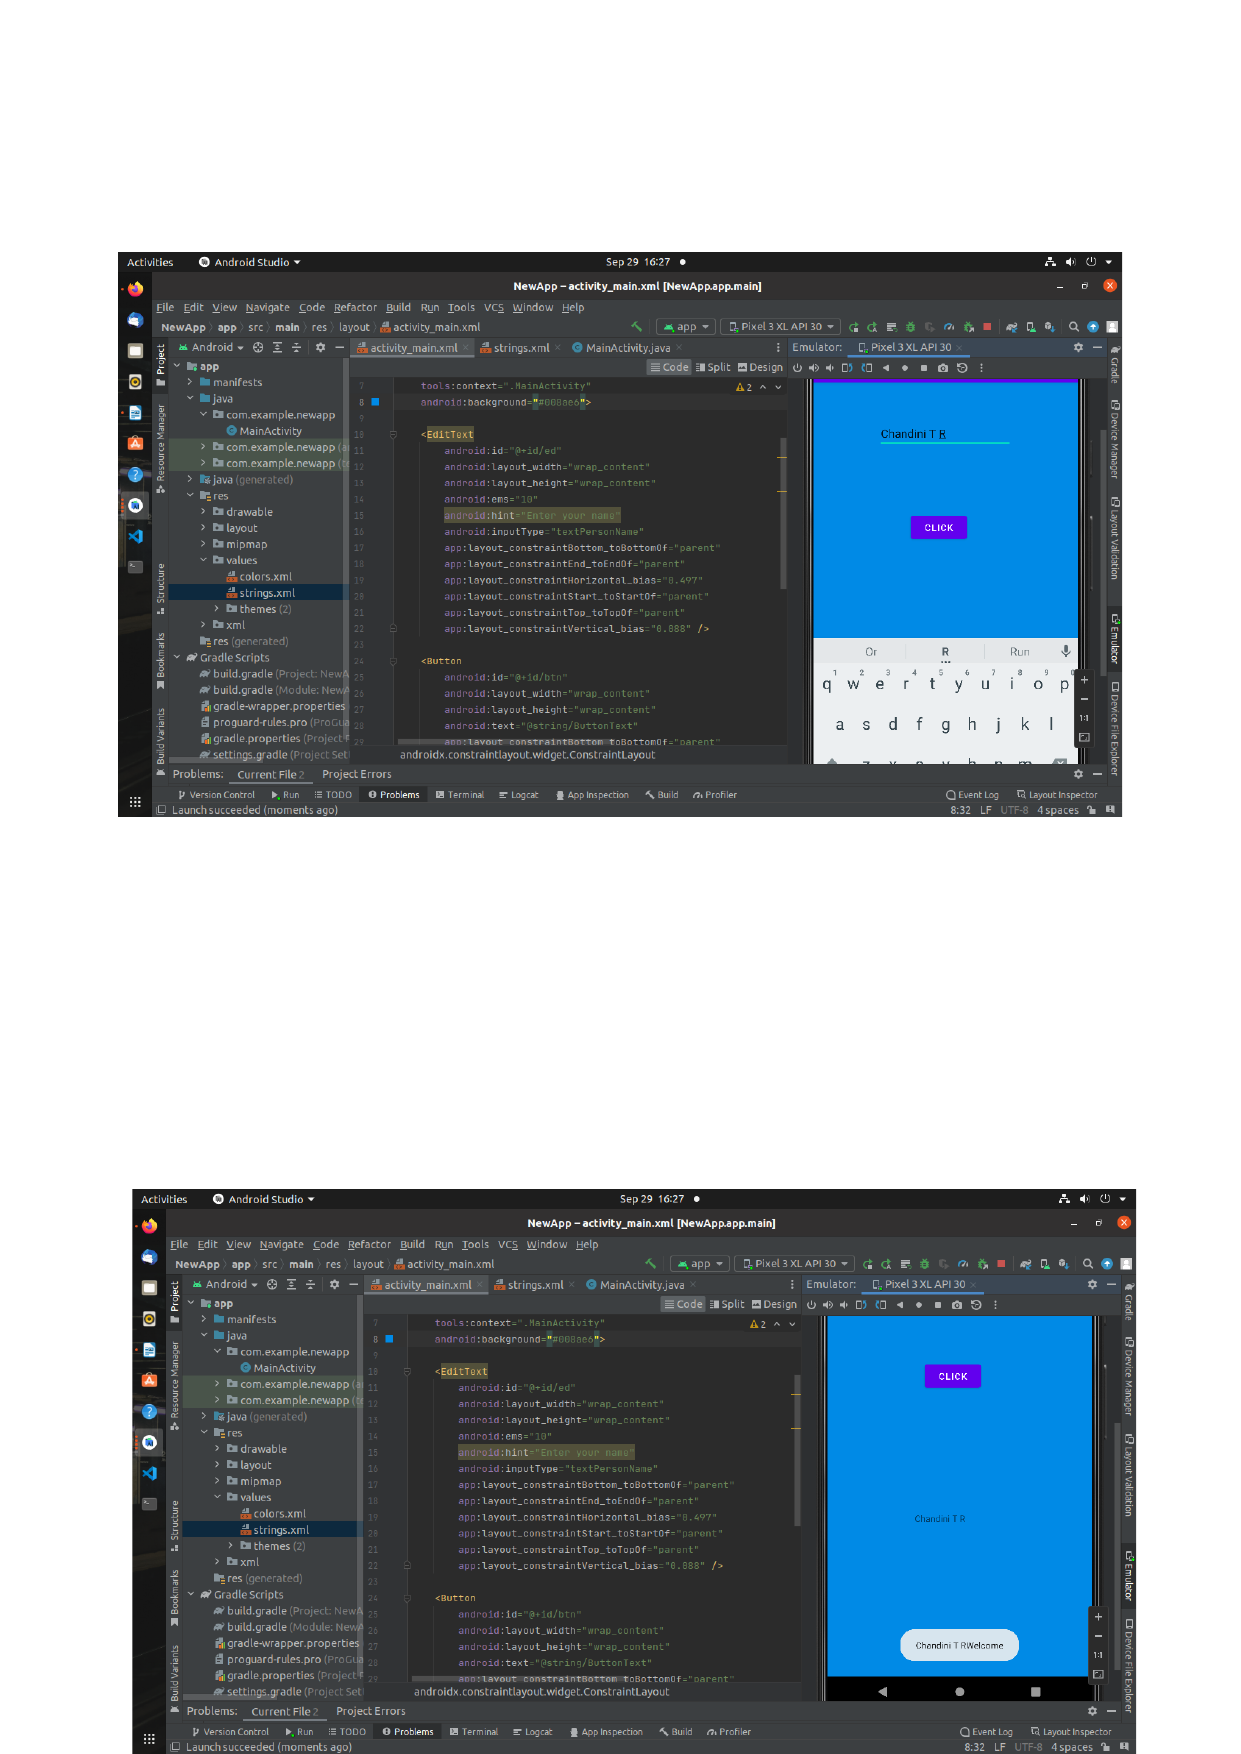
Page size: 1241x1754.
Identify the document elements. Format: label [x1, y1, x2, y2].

picture [118, 252, 1123, 817]
picture [132, 1189, 1137, 1754]
